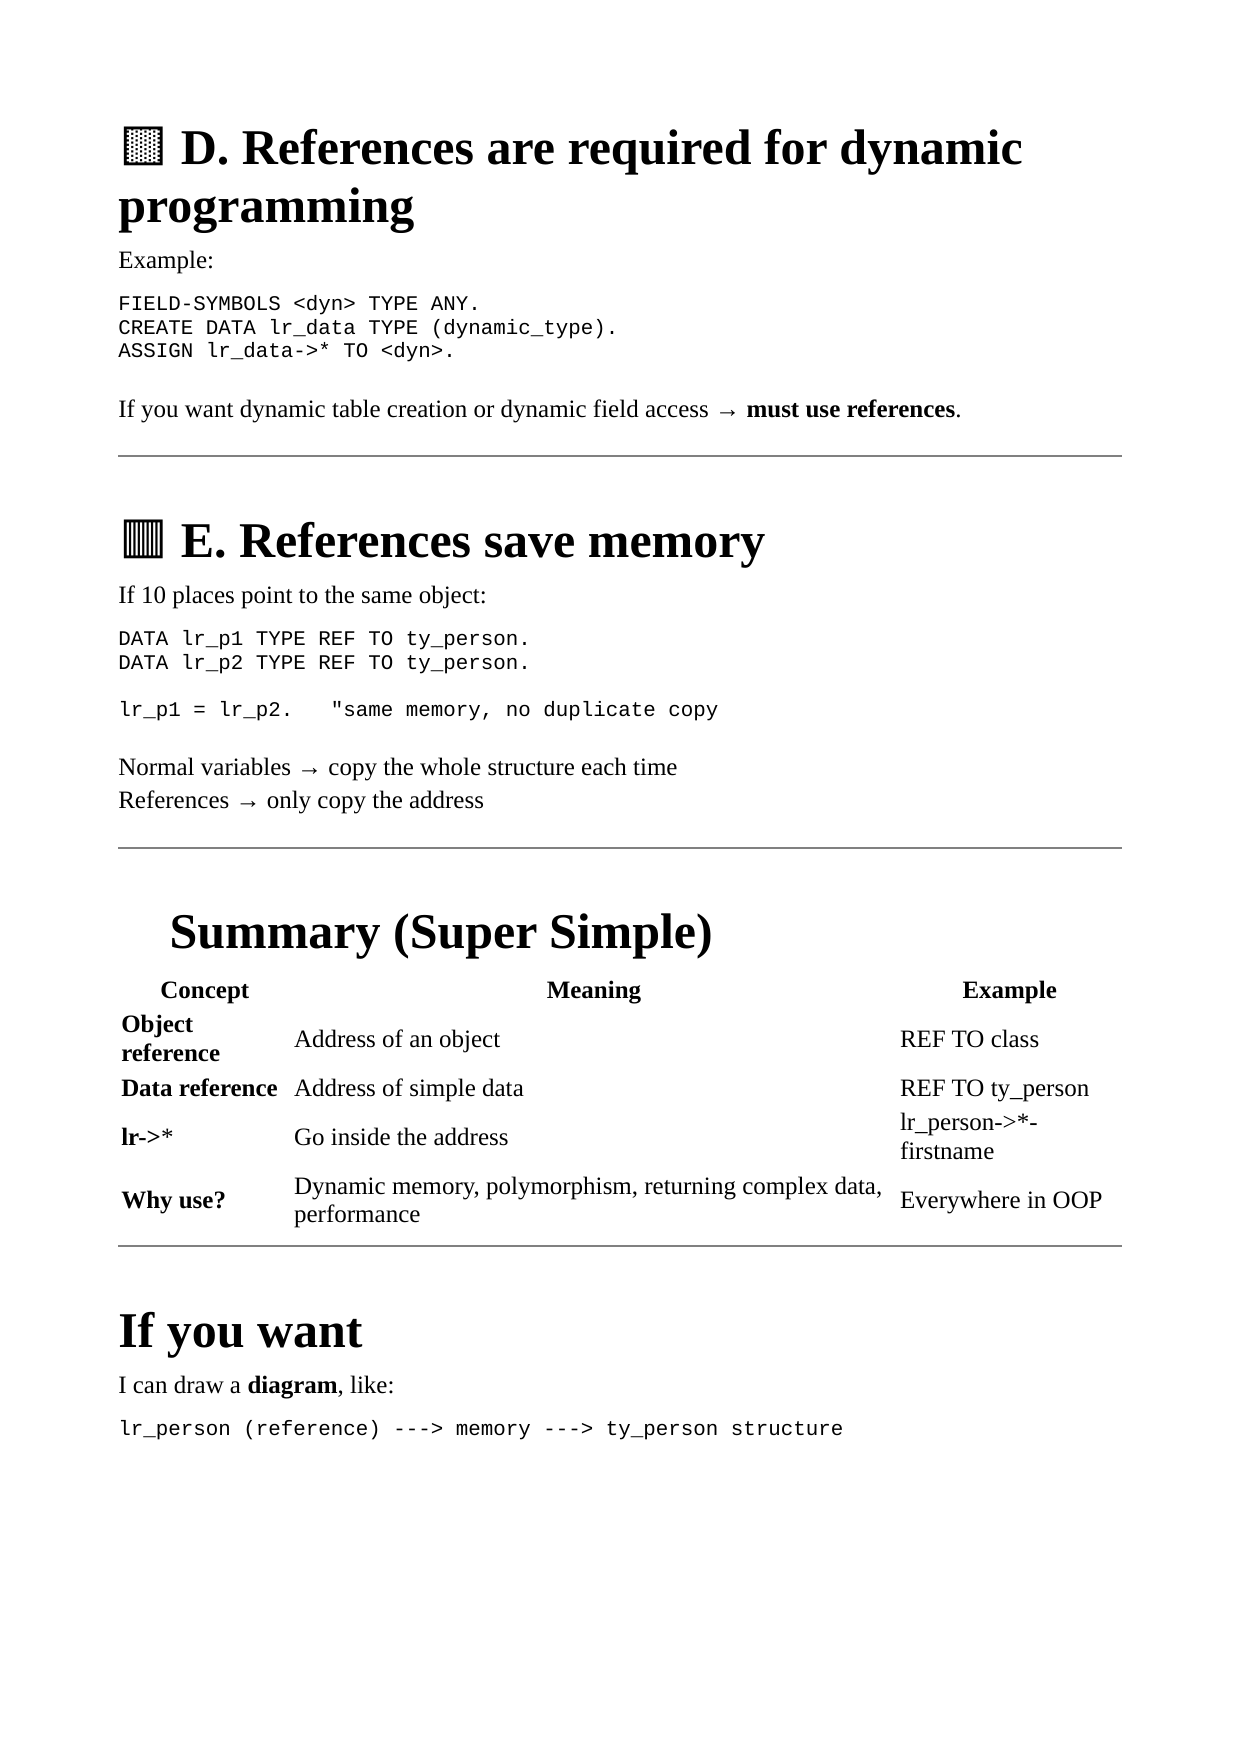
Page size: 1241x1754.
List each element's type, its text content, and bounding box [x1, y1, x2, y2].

subtitle If you want [118, 1301, 1122, 1358]
text lr_p1 = lr_p2. "same memory, no duplicate copy [118, 699, 1122, 723]
table_cell Why use? [118, 1168, 291, 1231]
text FIELD-SYMBOLS <dyn> TYPE ANY. [118, 293, 1122, 317]
table_header Example [897, 972, 1122, 1007]
table_cell Address of an object [291, 1007, 897, 1070]
table_cell lr_person->*-firstname [897, 1105, 1122, 1168]
table_header Meaning [291, 972, 897, 1007]
table_cell Address of simple data [291, 1070, 897, 1104]
table_cell Data reference [118, 1070, 291, 1104]
subtitle 🟨 D. References are required for dynamic programming [118, 118, 1122, 233]
subtitle 🟥 E. References save memory [118, 511, 1122, 568]
subtitle 🚀 Summary (Super Simple) [118, 902, 1122, 959]
table_cell lr->* [118, 1105, 291, 1168]
table_cell REF TO class [897, 1007, 1122, 1070]
text If you want dynamic table creation or dynamic field access → must use references. [118, 394, 1122, 422]
text lr_person (reference) ---> memory ---> ty_person structure [118, 1418, 1122, 1442]
table_cell REF TO ty_person [897, 1070, 1122, 1104]
text Example: [118, 246, 1122, 274]
table_cell Dynamic memory, polymorphism, returning complex data, performance [291, 1168, 897, 1231]
table_cell Go inside the address [291, 1105, 897, 1168]
text I can draw a diagram, like: [118, 1371, 1122, 1399]
text Normal variables → copy the whole structure each time References → only copy the address [118, 752, 1122, 814]
text ASSIGN lr_data->* TO <dyn>. [118, 341, 1122, 364]
table_cell Object reference [118, 1007, 291, 1070]
text DATA lr_p1 TYPE REF TO ty_person. [118, 628, 1122, 652]
text DATA lr_p2 TYPE REF TO ty_person. [118, 652, 1122, 675]
table_header Concept [118, 972, 291, 1007]
text CREATE DATA lr_data TYPE (dynamic_type). [118, 317, 1122, 341]
text If 10 places point to the same object: [118, 581, 1122, 609]
table_cell Everywhere in OOP [897, 1168, 1122, 1231]
